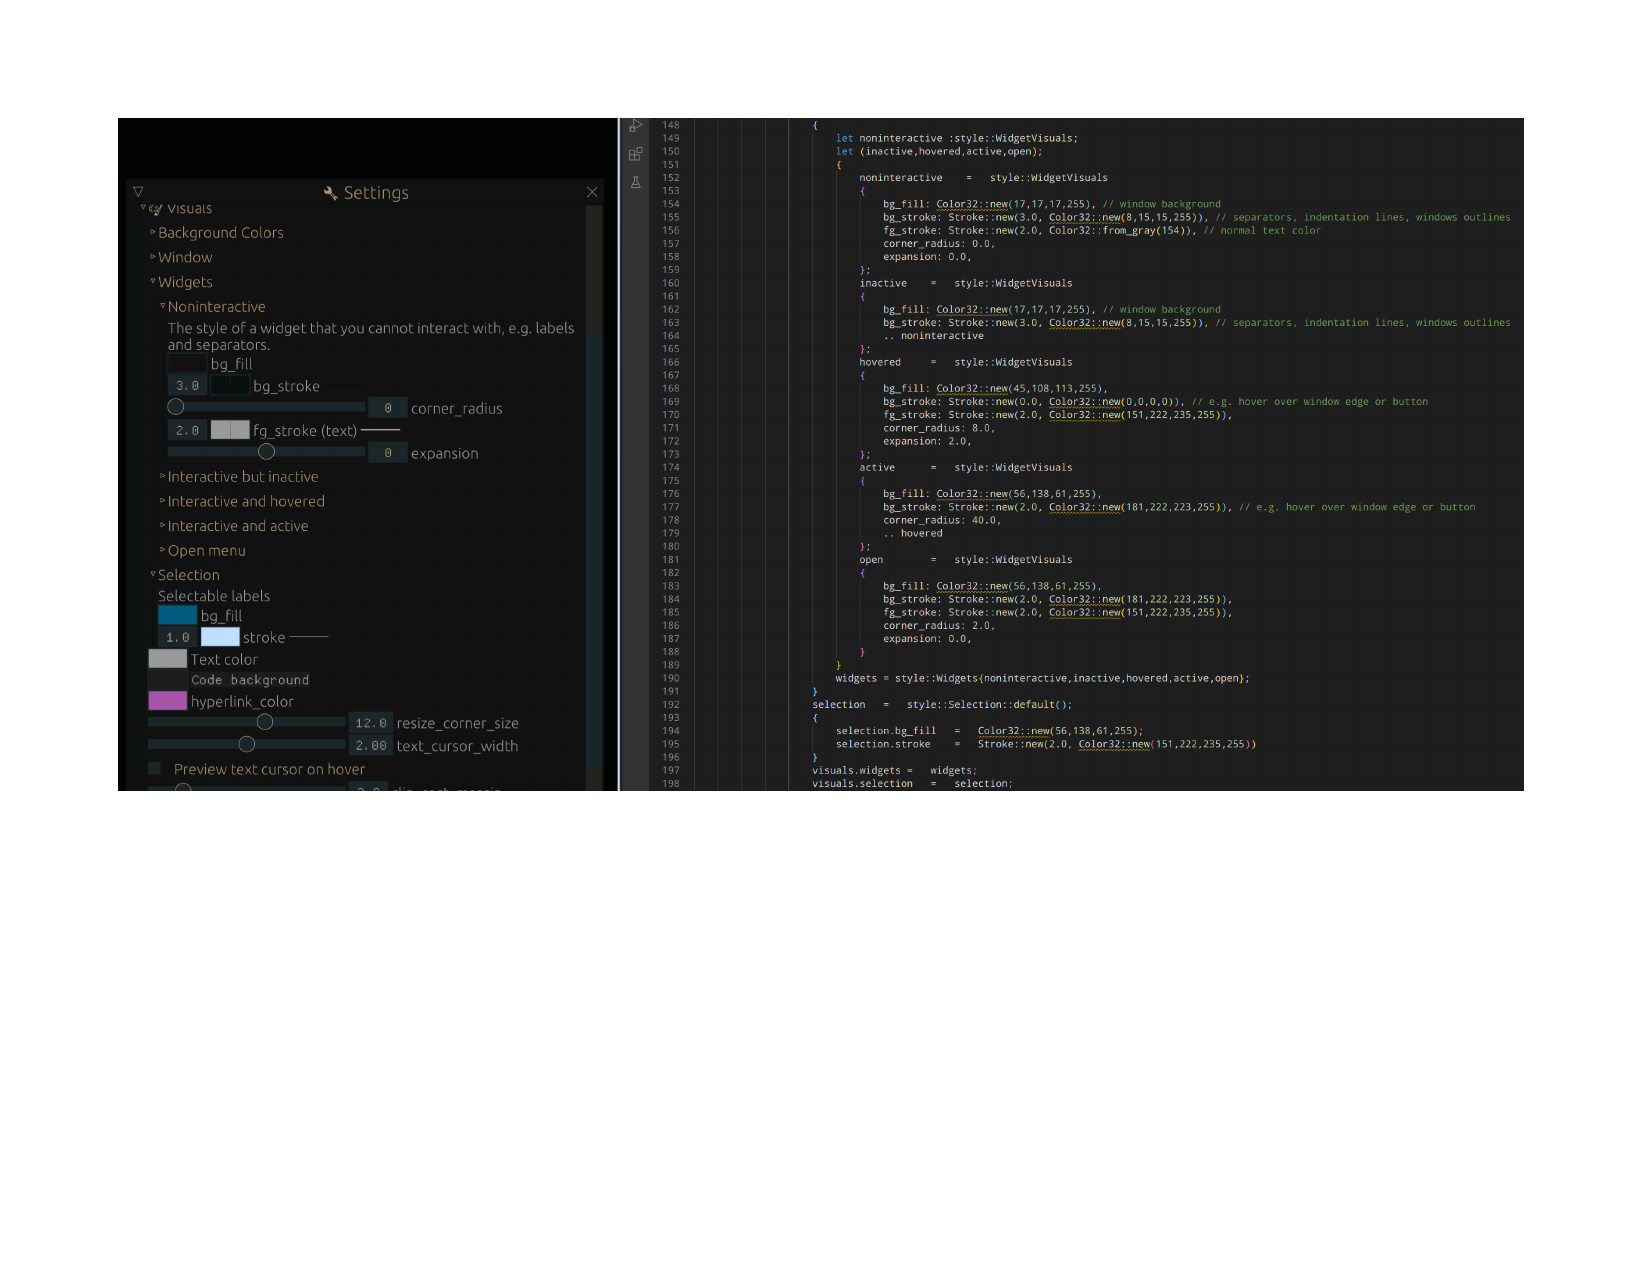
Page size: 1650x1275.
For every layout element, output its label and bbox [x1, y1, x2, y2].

picture [118, 118, 1524, 791]
